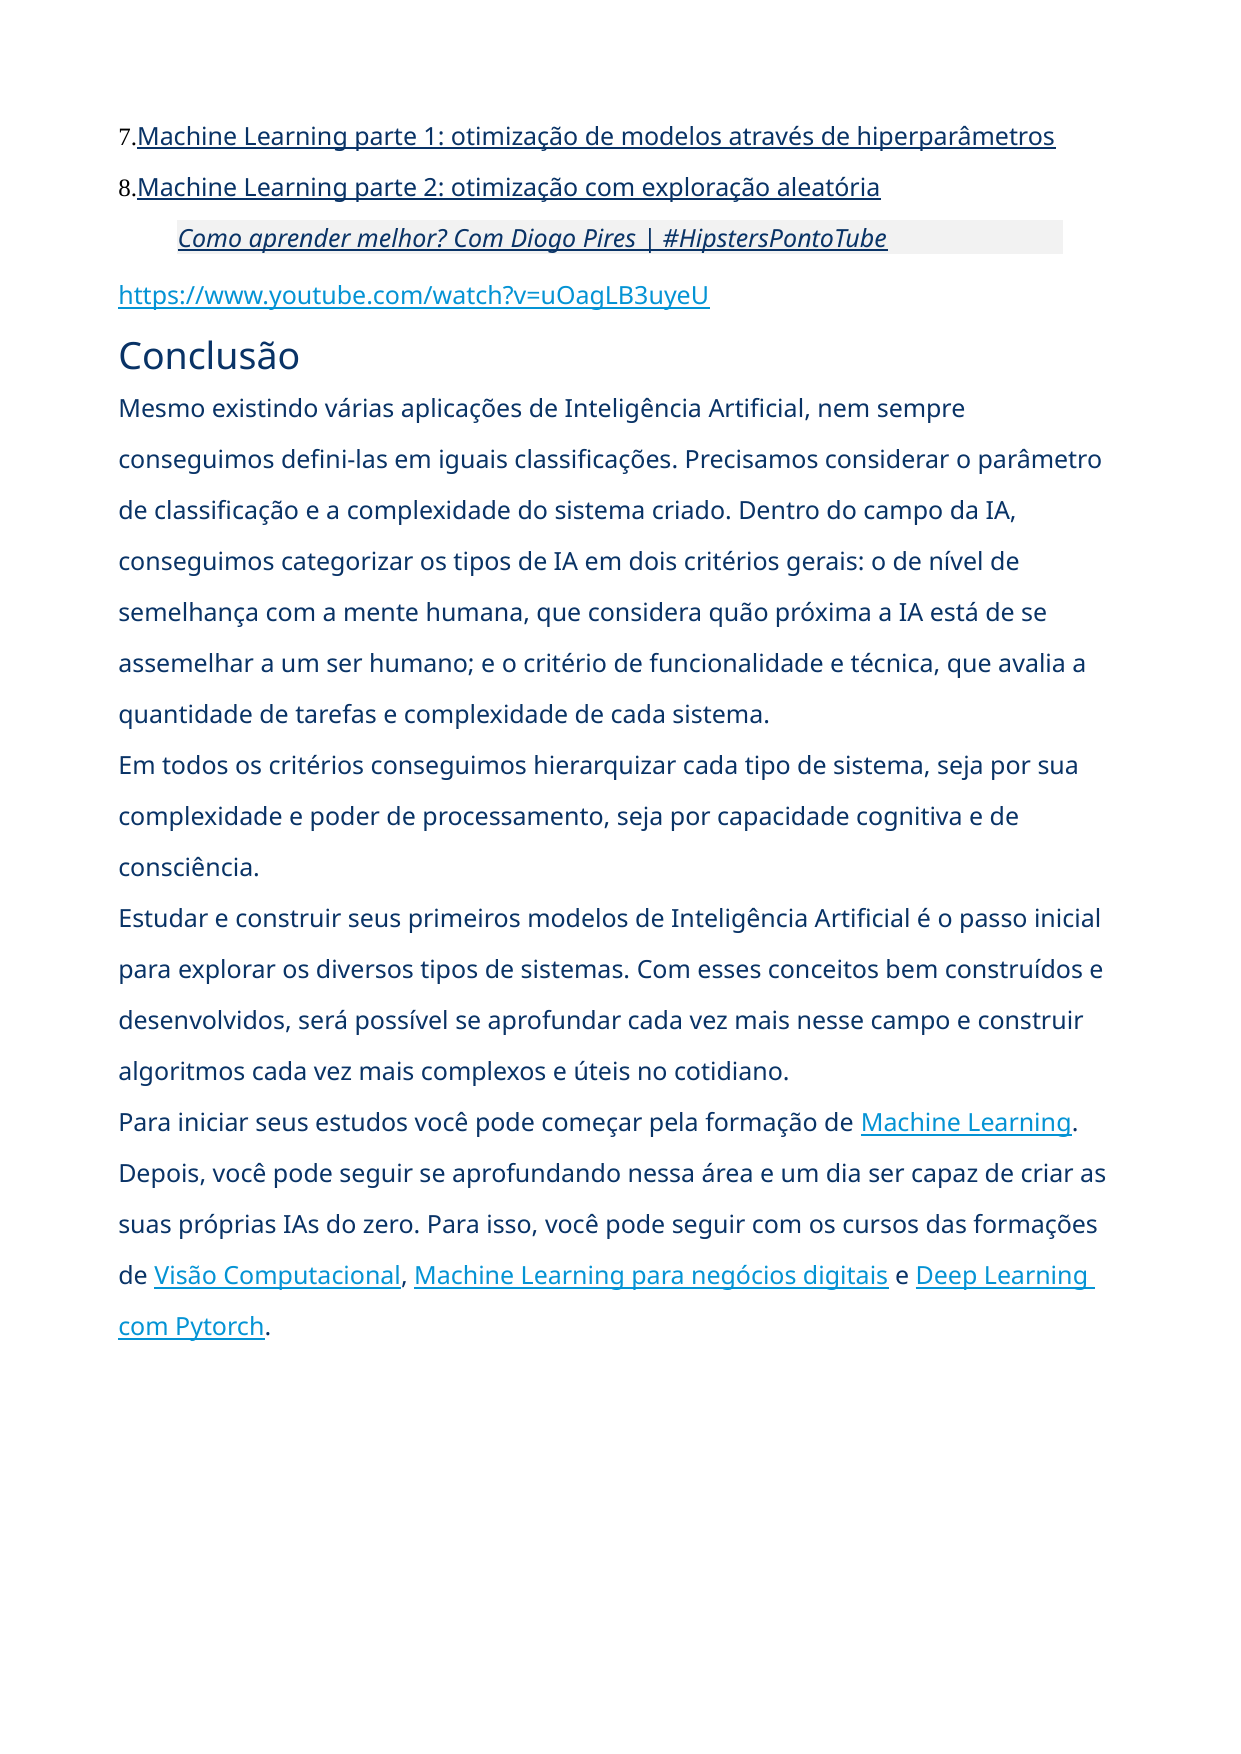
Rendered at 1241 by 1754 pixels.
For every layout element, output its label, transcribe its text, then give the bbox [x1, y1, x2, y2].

text https://www.youtube.com/watch?v=uOagLB3uyeU [118, 278, 1122, 312]
text Como aprender melhor? Com Diogo Pires | #HipstersPontoTube [177, 220, 1063, 254]
text Para iniciar seus estudos você pode começar pela formação de Machine Learning. [118, 1105, 1122, 1139]
text Depois, você pode seguir se aprofundando nessa área e um dia ser capaz de criar as suas próprias IAs do zero. Para isso, você pode seguir com os cursos das formações de Visão Computacional, Machine Learning para negócios digitais e Deep Learning com Pytorch. [118, 1156, 1122, 1343]
text Mesmo existindo várias aplicações de Inteligência Artificial, nem sempre conseguimos defini-las em iguais classificações. Precisamos considerar o parâmetro de classificação e a complexidade do sistema criado. Dentro do campo da IA, conseguimos categorizar os tipos de IA em dois critérios gerais: o de nível de semelhança com a mente humana, que considera quão próxima a IA está de se assemelhar a um ser humano; e o critério de funcionalidade e técnica, que avalia a quantidade de tarefas e complexidade de cada sistema. [118, 390, 1122, 731]
text Estudar e construir seus primeiros modelos de Inteligência Artificial é o passo inicial para explorar os diversos tipos de sistemas. Com esses conceitos bem construídos e desenvolvidos, será possível se aprofundar cada vez mais nesse campo e construir algoritmos cada vez mais complexos e úteis no cotidiano. [118, 901, 1122, 1088]
subtitle Conclusão [118, 329, 1122, 380]
text Em todos os critérios conseguimos hierarquizar cada tipo de sistema, seja por sua complexidade e poder de processamento, seja por capacidade cognitiva e de consciência. [118, 748, 1122, 884]
list Machine Learning parte 1: otimização de modelos através de hiperparâmetros [118, 118, 1122, 152]
list Machine Learning parte 2: otimização com exploração aleatória [118, 169, 1122, 203]
